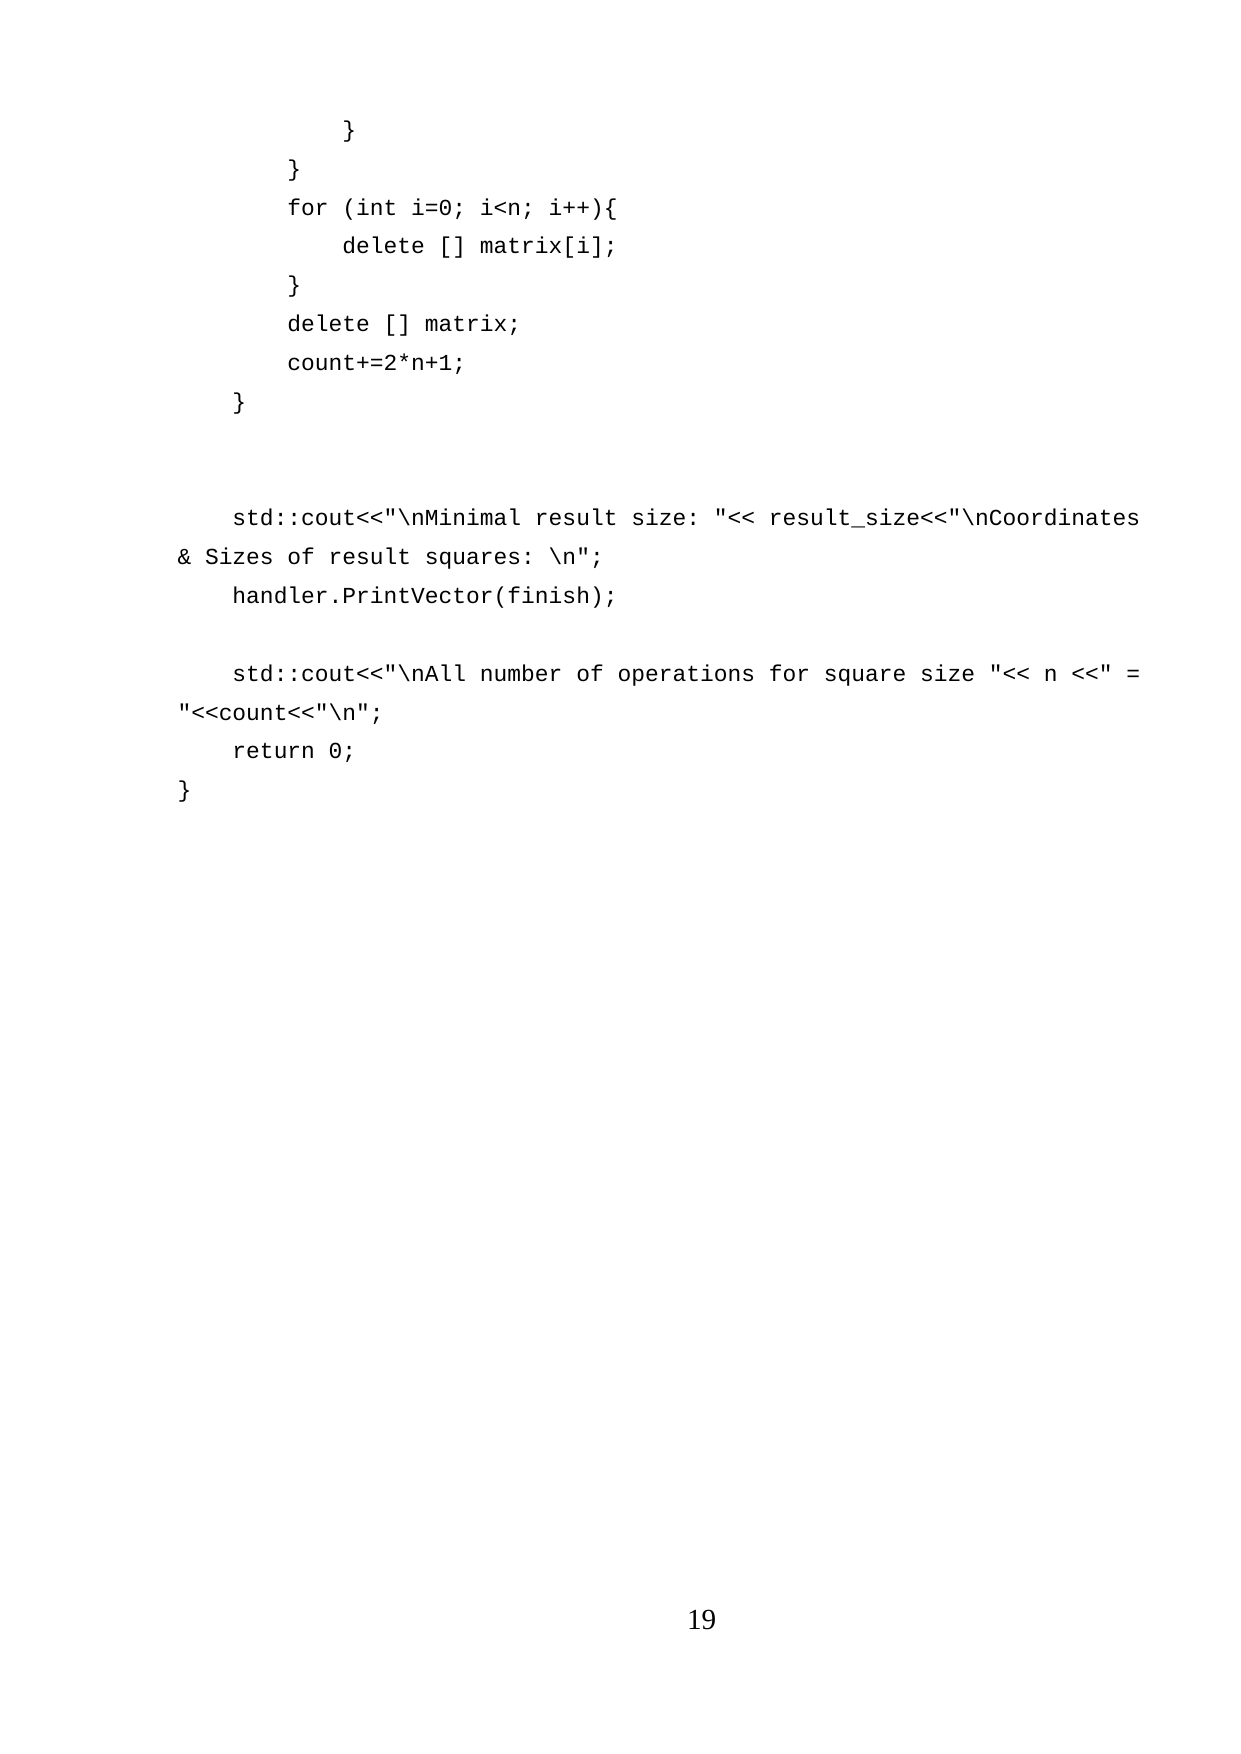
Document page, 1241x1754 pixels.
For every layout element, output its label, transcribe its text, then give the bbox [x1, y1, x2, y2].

text return 0; [177, 740, 1152, 766]
text } [177, 157, 1152, 183]
text delete [] matrix[i]; [177, 235, 1152, 261]
text for (int i=0; i<n; i++){ [177, 196, 1152, 222]
text } [177, 390, 1152, 416]
text count+=2*n+1; [177, 351, 1152, 377]
text } [177, 273, 1152, 299]
text handler.PrintVector(finish); [177, 584, 1152, 610]
text delete [] matrix; [177, 312, 1152, 338]
text } [177, 779, 1152, 804]
text std::cout<<"\nMinimal result size: "<< result_size<<"\nCoordinates & Sizes of result squares: \n"; [177, 507, 1152, 571]
text } [177, 118, 1152, 144]
text std::cout<<"\nAll number of operations for square size "<< n <<" = "<<count<<"\n"; [177, 662, 1152, 727]
